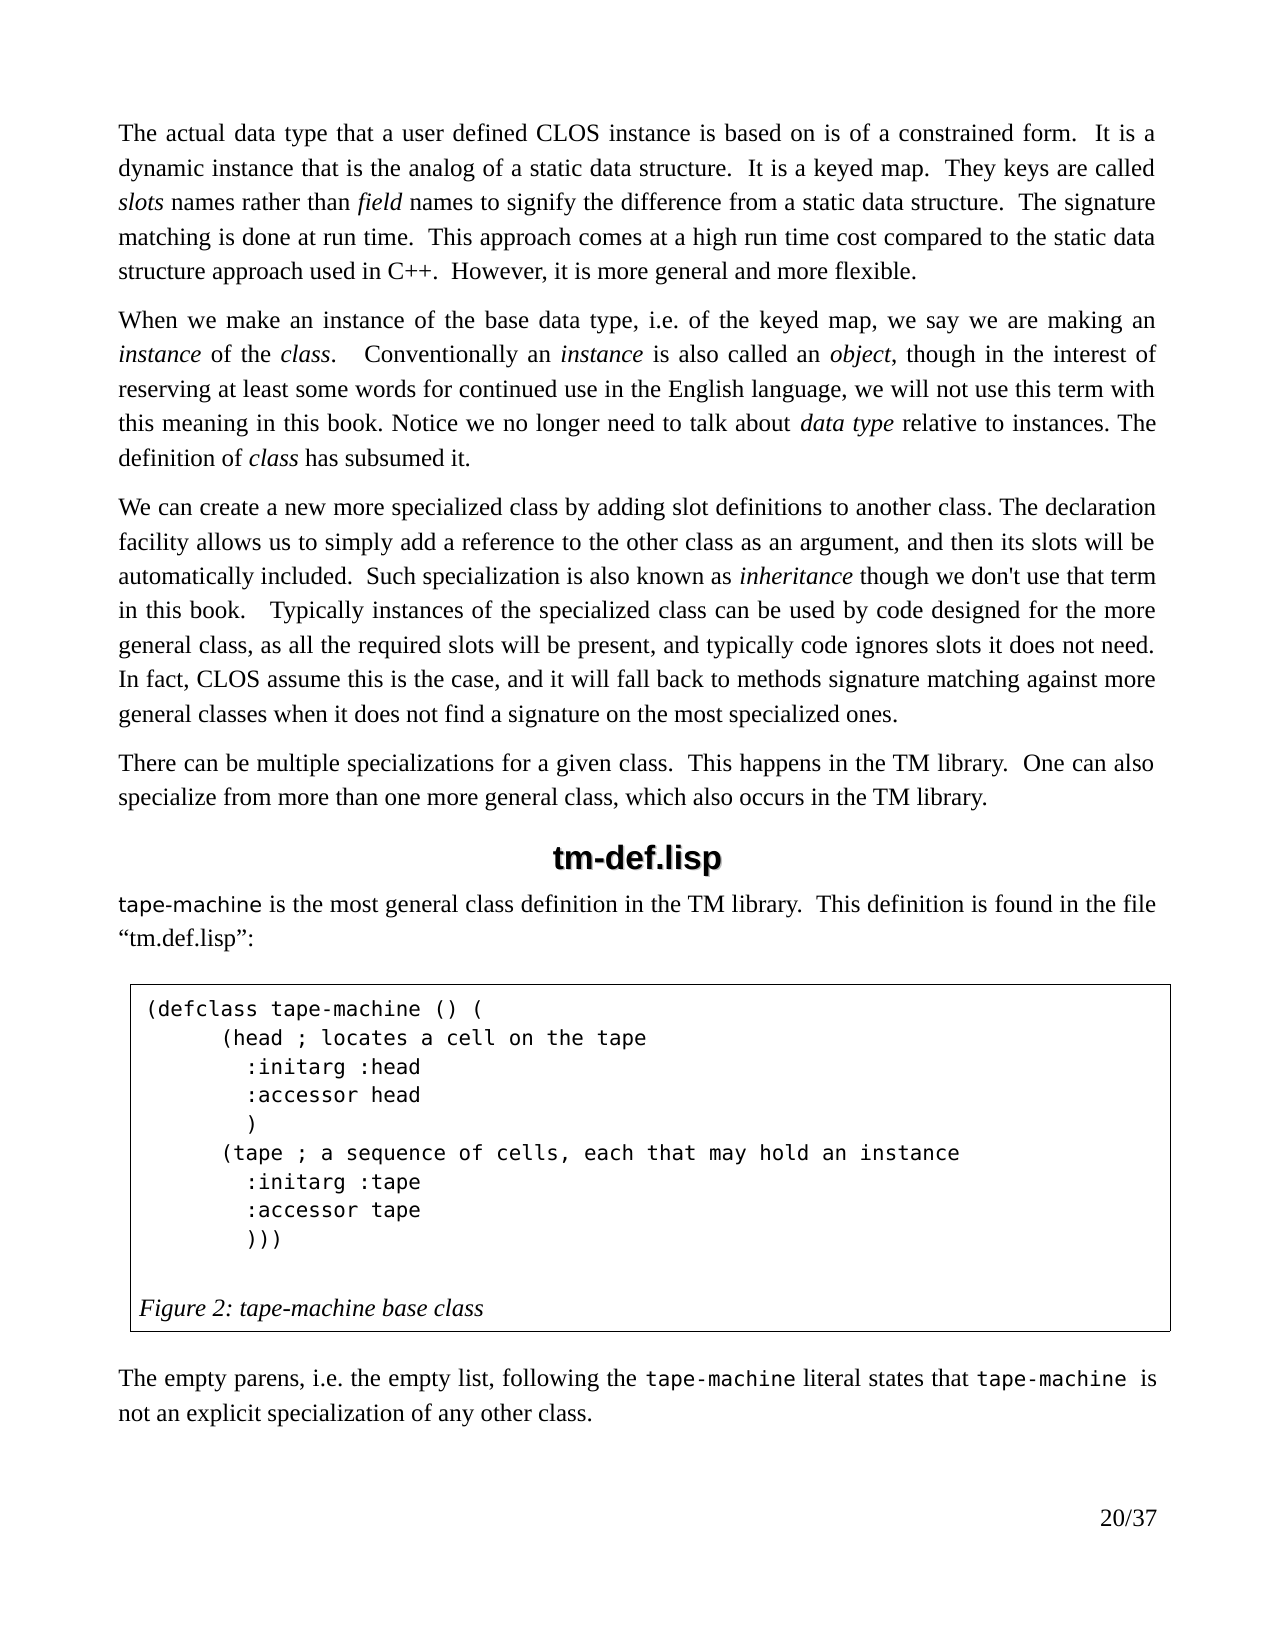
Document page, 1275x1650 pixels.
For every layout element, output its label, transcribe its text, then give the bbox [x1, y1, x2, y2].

text tape-machine is the most general class definition in the TM library. This definition is found in the file “tm.def.lisp”: [118, 889, 1157, 952]
text (head ; locates a cell on the tape [139, 1022, 1161, 1051]
text When we make an instance of the base data type, i.e. of the keyed map, we say we are making an instance of the class. Conventionally an instance is also called an object, though in the interest of reserving at least some words for continued use in the English language, we will not use this term with this meaning in this book. Notice we no longer need to talk about data type relative to instances. The definition of class has subsumed it. [118, 305, 1157, 472]
text We can create a new more specialized class by adding slot definitions to another class. The declaration facility allows us to simply add a reference to the other class as an argument, and then its slots will be automatically included. Such specialization is also known as inheritance though we don't use that term in this book. Typically instances of the specialized class can be used by code designed for the more general class, as all the required slots will be present, and typically code ignores slots it does not need. In fact, CLOS assume this is the case, and it will fall back to methods signature matching against more general classes when it does not find a signature on the most specialized ones. [118, 492, 1157, 728]
text The empty parens, i.e. the empty list, following the tape-machine literal states that tape-machine is not an explicit specialization of any other class. [118, 1363, 1157, 1426]
text :accessor tape [139, 1194, 1161, 1223]
text Figure 2: tape-machine base class [139, 1293, 1161, 1322]
text (tape ; a sequence of cells, each that may hold an instance [139, 1137, 1161, 1166]
text :accessor head [139, 1079, 1161, 1108]
text There can be multiple specializations for a given class. This happens in the TM library. One can also specialize from more than one more general class, which also occurs in the TM library. [118, 748, 1157, 811]
text (defclass tape-machine () ( [139, 993, 1161, 1022]
text The actual data type that a user defined CLOS instance is based on is of a constrained form. It is a dynamic instance that is the analog of a static data structure. It is a keyed map. They keys are called slots names rather than field names to signify the difference from a static data structure. The signature matching is done at run time. This approach comes at a high run time cost compared to the static data structure approach used in C++. However, it is more general and more flexible. [118, 118, 1157, 285]
text :initarg :head [139, 1051, 1161, 1079]
text ))) [139, 1223, 1161, 1252]
subtitle tm-def.lisp [118, 838, 1157, 876]
text :initarg :tape [139, 1166, 1161, 1194]
text ) [139, 1108, 1161, 1137]
